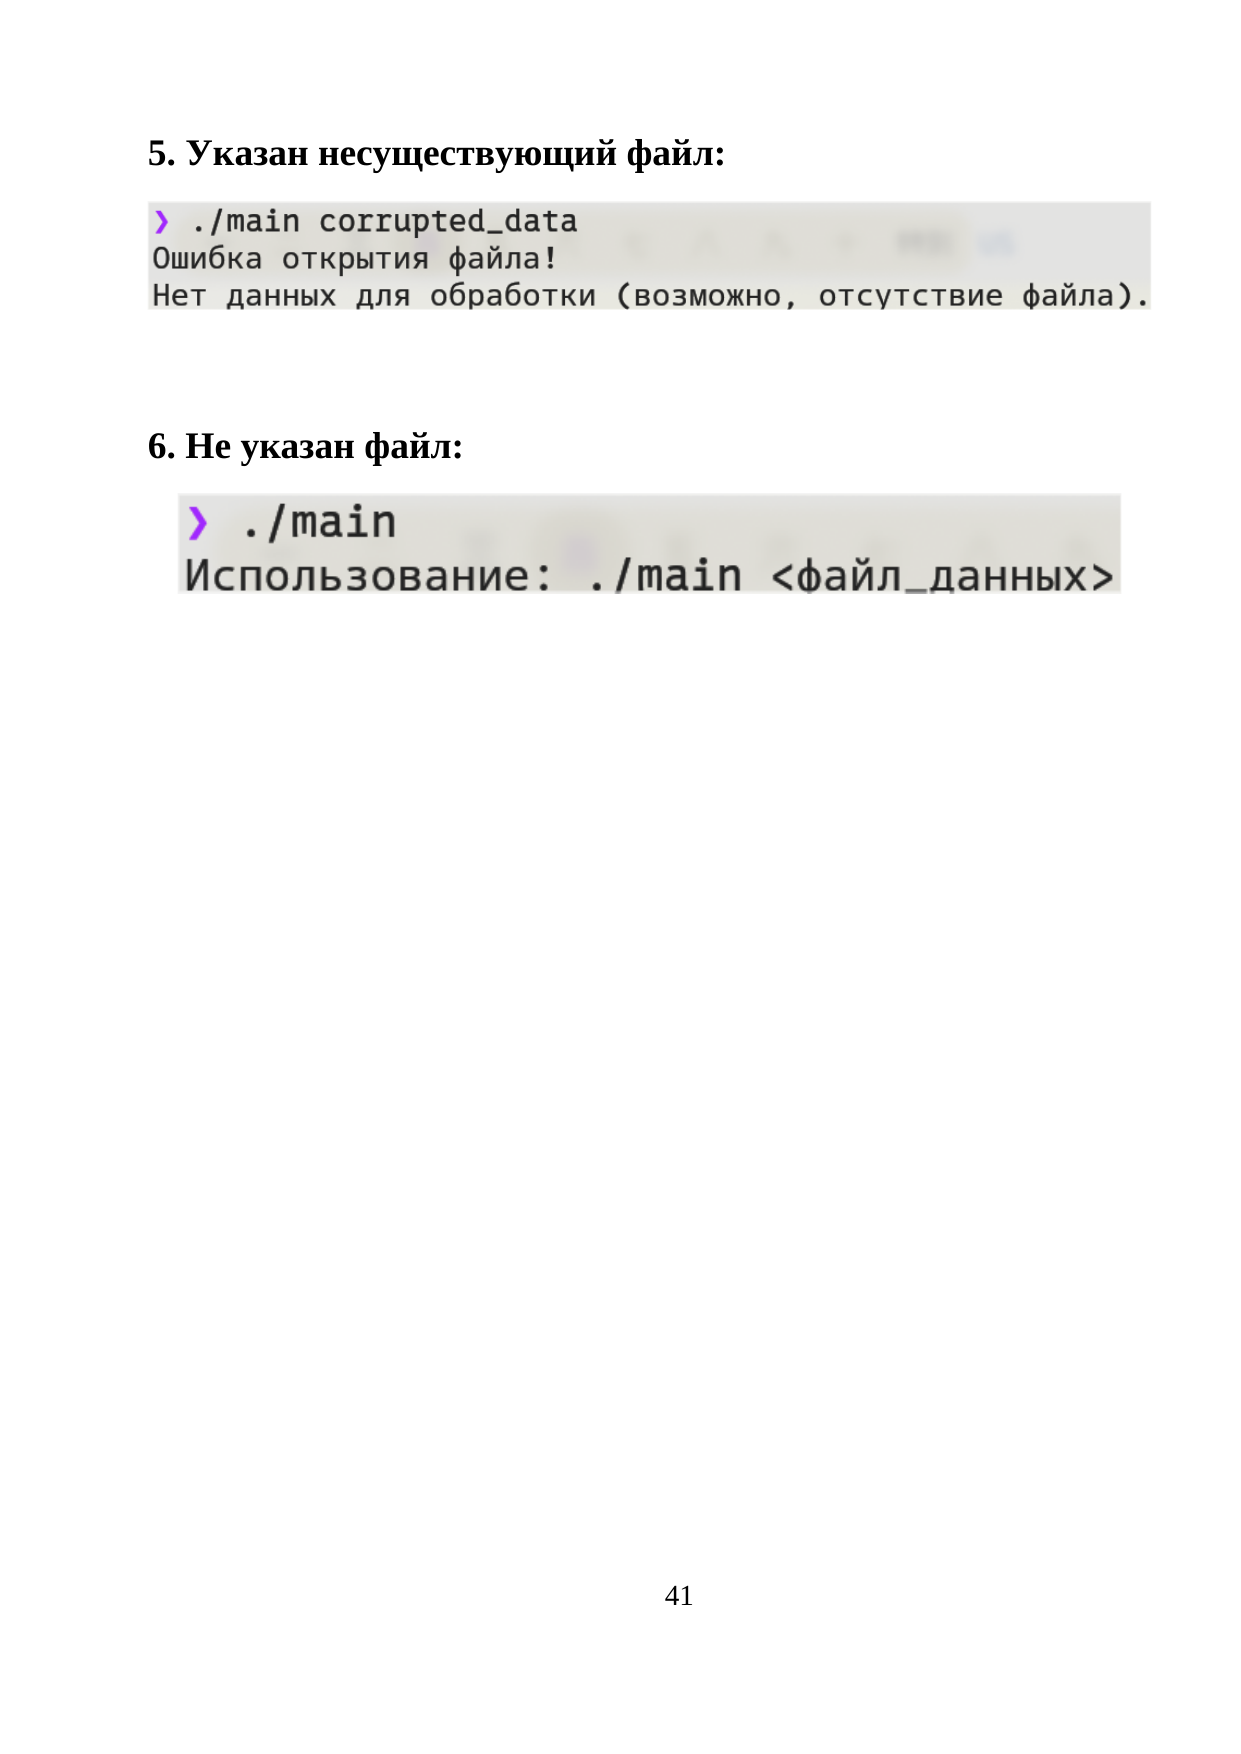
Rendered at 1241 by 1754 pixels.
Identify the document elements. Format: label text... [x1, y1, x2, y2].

picture [177, 493, 1122, 594]
text 6. Не указан файл: [148, 423, 1152, 466]
picture [147, 201, 1152, 310]
text 5. Указан несуществующий файл: [148, 131, 1152, 174]
